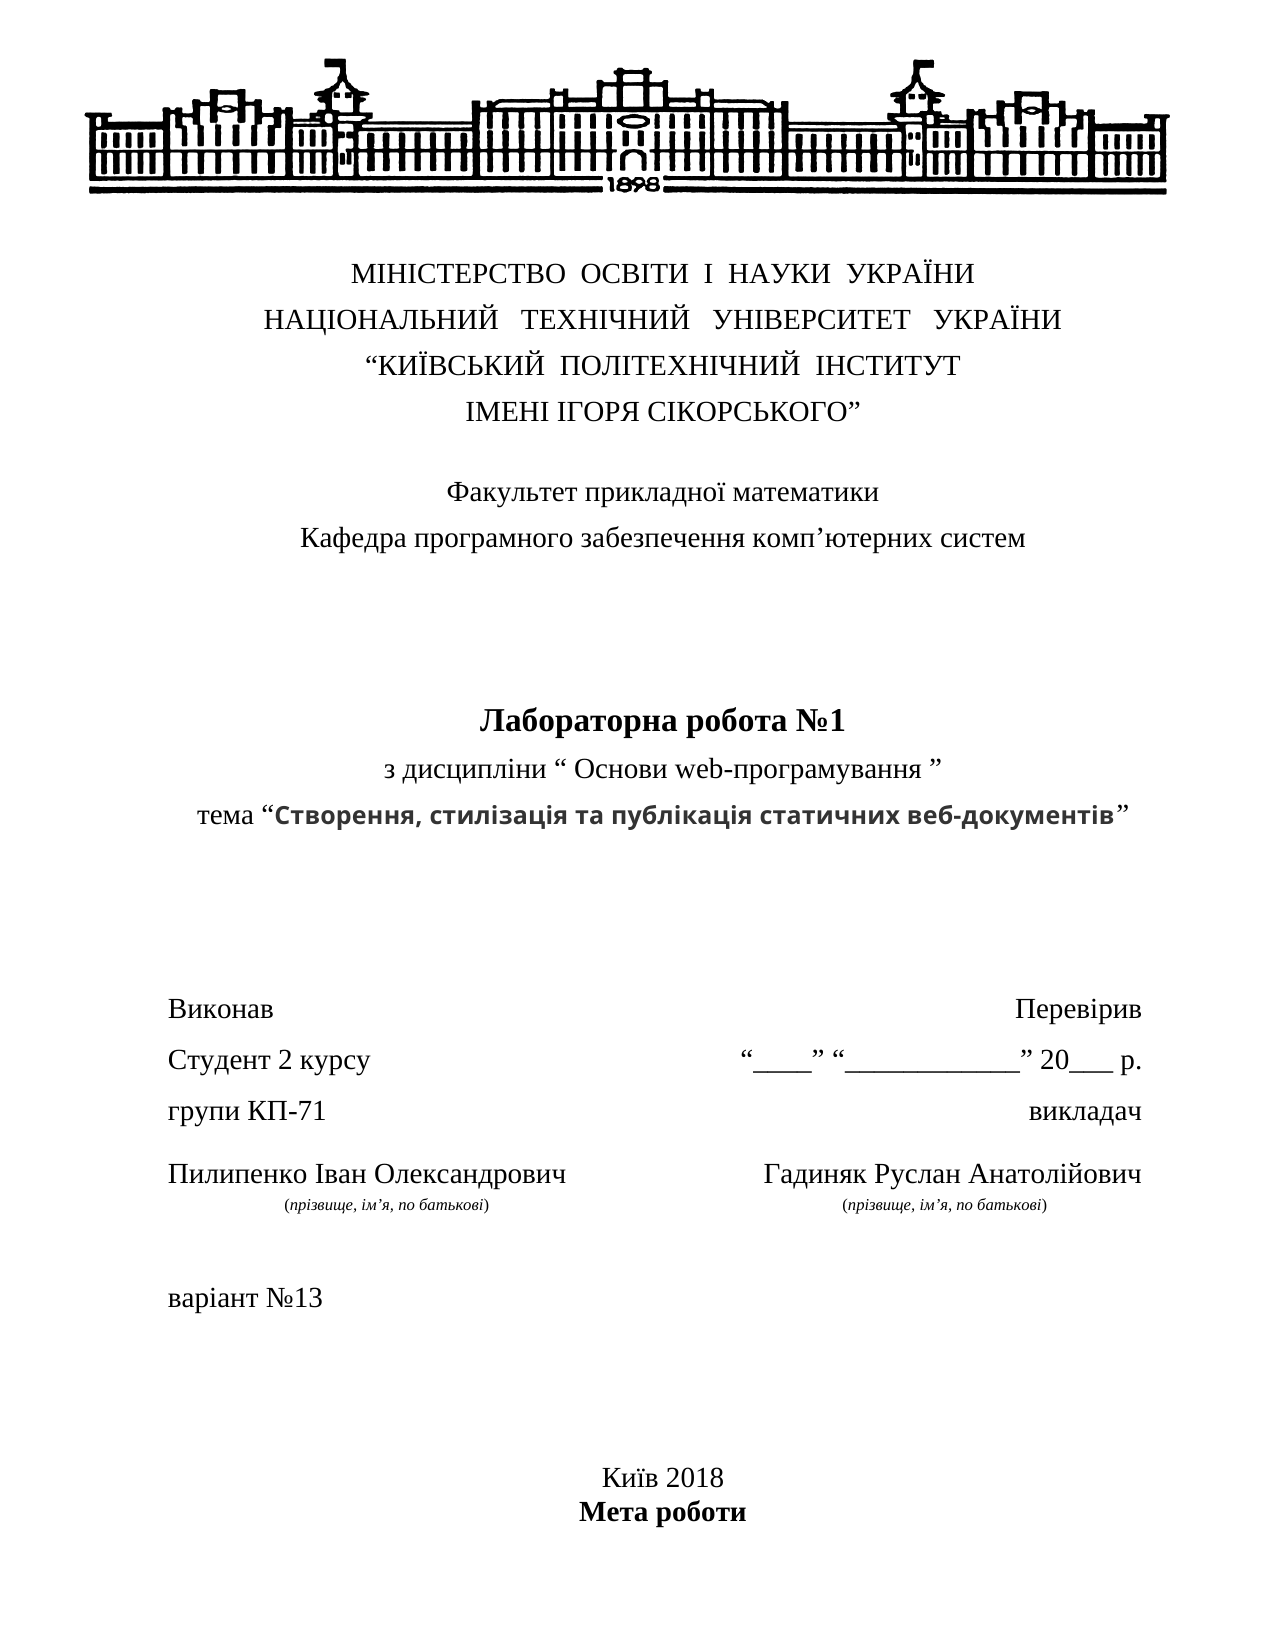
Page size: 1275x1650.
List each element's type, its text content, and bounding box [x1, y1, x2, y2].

table_header [616, 978, 693, 1326]
text Мета роботи [169, 1494, 1157, 1528]
picture [80, 52, 1171, 198]
text Лабораторна робота №1 [169, 700, 1157, 738]
table_header Перевірив “____” “____________” 20___ р. викладач Гадиняк Руслан Анатолійович (прізвище, ім’я, по батькові) [693, 978, 1153, 1326]
text Факультет прикладної математики [169, 474, 1157, 507]
text Київ 2018 [169, 1461, 1157, 1494]
text Кафедра програмного забезпечення комп’ютерних систем [169, 520, 1157, 553]
table_header Виконав Студент 2 курсу групи КП-71 Пилипенко Іван Олександрович (прізвище, ім’я, по батькові) варіант №13 [156, 978, 616, 1326]
text ІМЕНІ ІГОРЯ СІКОРСЬКОГО” [169, 394, 1157, 428]
text тема “Створення, стилізація та публікація статичних веб-документів” [169, 797, 1157, 832]
title МIНIСТЕРСТВО ОСВIТИ І НАУКИ УКРАЇНИ [169, 256, 1157, 290]
text “КИЇВСЬКИЙ ПОЛІТЕХНІЧНИЙ ІНСТИТУТ [169, 348, 1157, 382]
text з дисципліни “ Основи web-програмування ” [169, 751, 1157, 784]
text НАЦІОНАЛЬНИЙ ТЕХНІЧНИЙ УНІВЕРСИТЕТ УКРАЇНИ [169, 302, 1157, 336]
